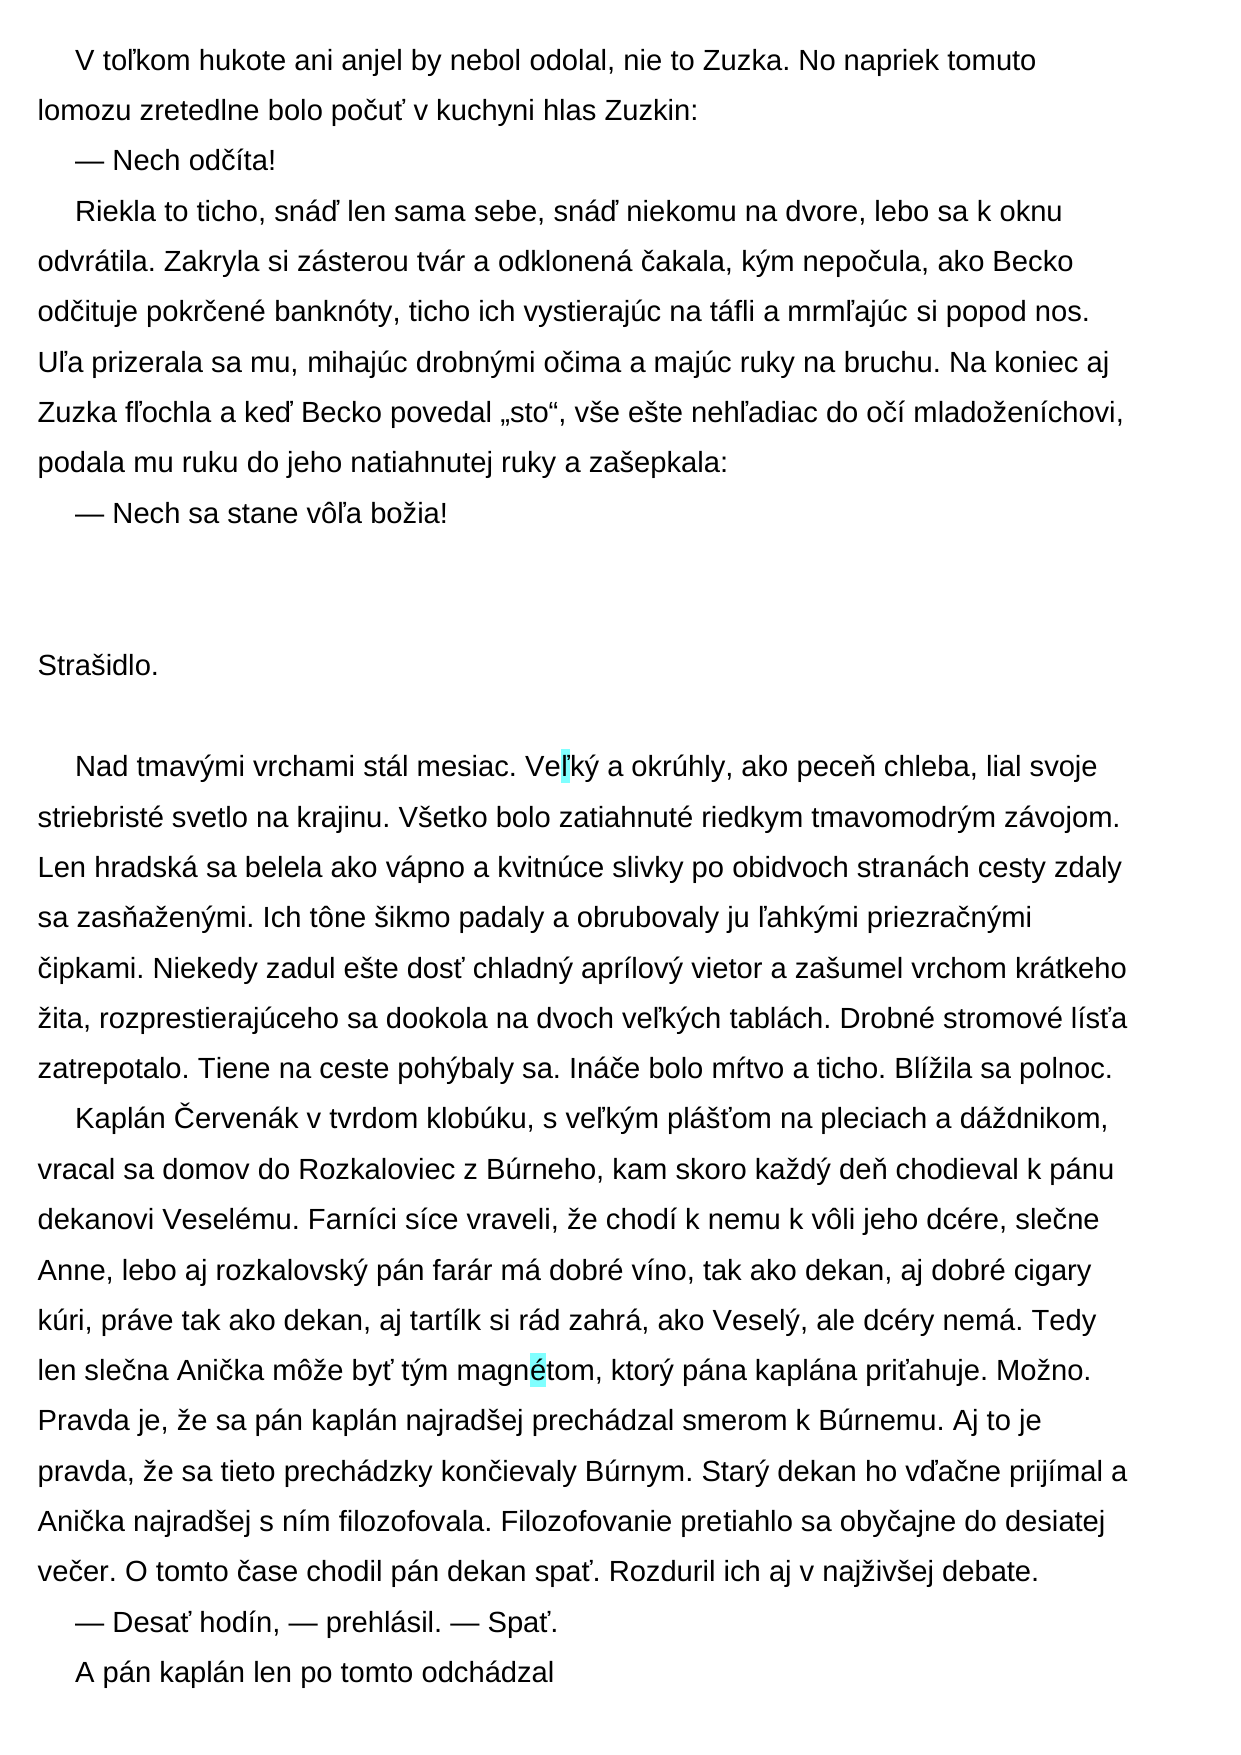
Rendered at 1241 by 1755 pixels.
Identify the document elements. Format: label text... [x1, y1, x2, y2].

text Riekla to ticho, snáď len sama sebe, snáď nie­komu na dvore, lebo sa k oknu odvrátila. Zakryla si zásterou tvár a odklonená čakala, kým nepo­čula, ako Becko odčituje pokrčené banknóty, ticho ich vystierajúc na táfli a mrmľajúc si popod nos. Uľa prizerala sa mu, mihajúc drobnými očima a ma­júc ruky na bruchu. Na koniec aj Zuzka fľochla a keď Becko povedal „sto“, vše ešte nehľadiac do očí mladoženíchovi, podala mu ruku do jeho na­tiahnutej ruky a zašepkala: [37, 194, 1136, 479]
text — Nech odčíta! [37, 143, 1136, 177]
text — Desať hodín, — prehlásil. — Spať. [37, 1605, 1136, 1638]
text Kaplán Červenák v tvrdom klobúku, s veľ­kým plášťom na pleciach a dáždnikom, vracal sa domov do Rozkaloviec z Búrneho, kam skoro každý deň chodieval k pánu dekanovi Veselému. Farníci síce vraveli, že chodí k nemu k vôli jeho dcére, slečne Anne, lebo aj rozkalovský pán farár má dobré víno, tak ako dekan, aj dobré cigary kúri, práve tak ako dekan, aj tartílk si rád zahrá, ako Veselý, ale dcéry nemá. Tedy len slečna Anička môže byť tým magnétom, ktorý pána ka­plána priťahuje. Možno. Pravda je, že sa pán ka­plán najradšej prechádzal smerom k Búrnemu. Aj to je pravda, že sa tieto prechádzky končievaly Búrnym. Starý dekan ho vďačne prijímal a Anička najradšej s ním filozofovala. Filozofovanie pre­tiahlo sa obyčajne do desiatej večer. O tomto čase chodil pán dekan spať. Rozduril ich aj v najživšej debate. [37, 1102, 1136, 1588]
text — Nech sa stane vôľa božia! [37, 496, 1136, 529]
subtitle Strašidlo. [37, 648, 1136, 682]
text Nad tmavými vrchami stál mesiac. Veľký a okrúhly, ako peceň chleba, lial svoje striebristé svetlo na krajinu. Všetko bolo zatiahnuté riedkym tmavomodrým závojom. Len hradská sa belela ako vápno a kvitnúce slivky po obidvoch stra­nách cesty zdaly sa zasňaženými. Ich tône šikmo padaly a obrubovaly ju ľahkými priezračnými čipkami. Niekedy zadul ešte dosť chladný aprílový vietor a zašumel vrchom krátkeho žita, rozprestie­rajúceho sa dookola na dvoch veľkých tablách. Drobné stromové lísťa zatrepotalo. Tiene na ce­ste pohýbaly sa. Ináče bolo mŕtvo a ticho. Blížila sa polnoc. [37, 749, 1136, 1085]
text V toľkom hukote ani anjel by nebol odolal, nie to Zuzka. No napriek tomuto lomozu zretedlne bolo počuť v kuchyni hlas Zuzkin: [37, 43, 1136, 127]
text A pán kaplán len po tomto odchádzal [37, 1655, 1136, 1688]
